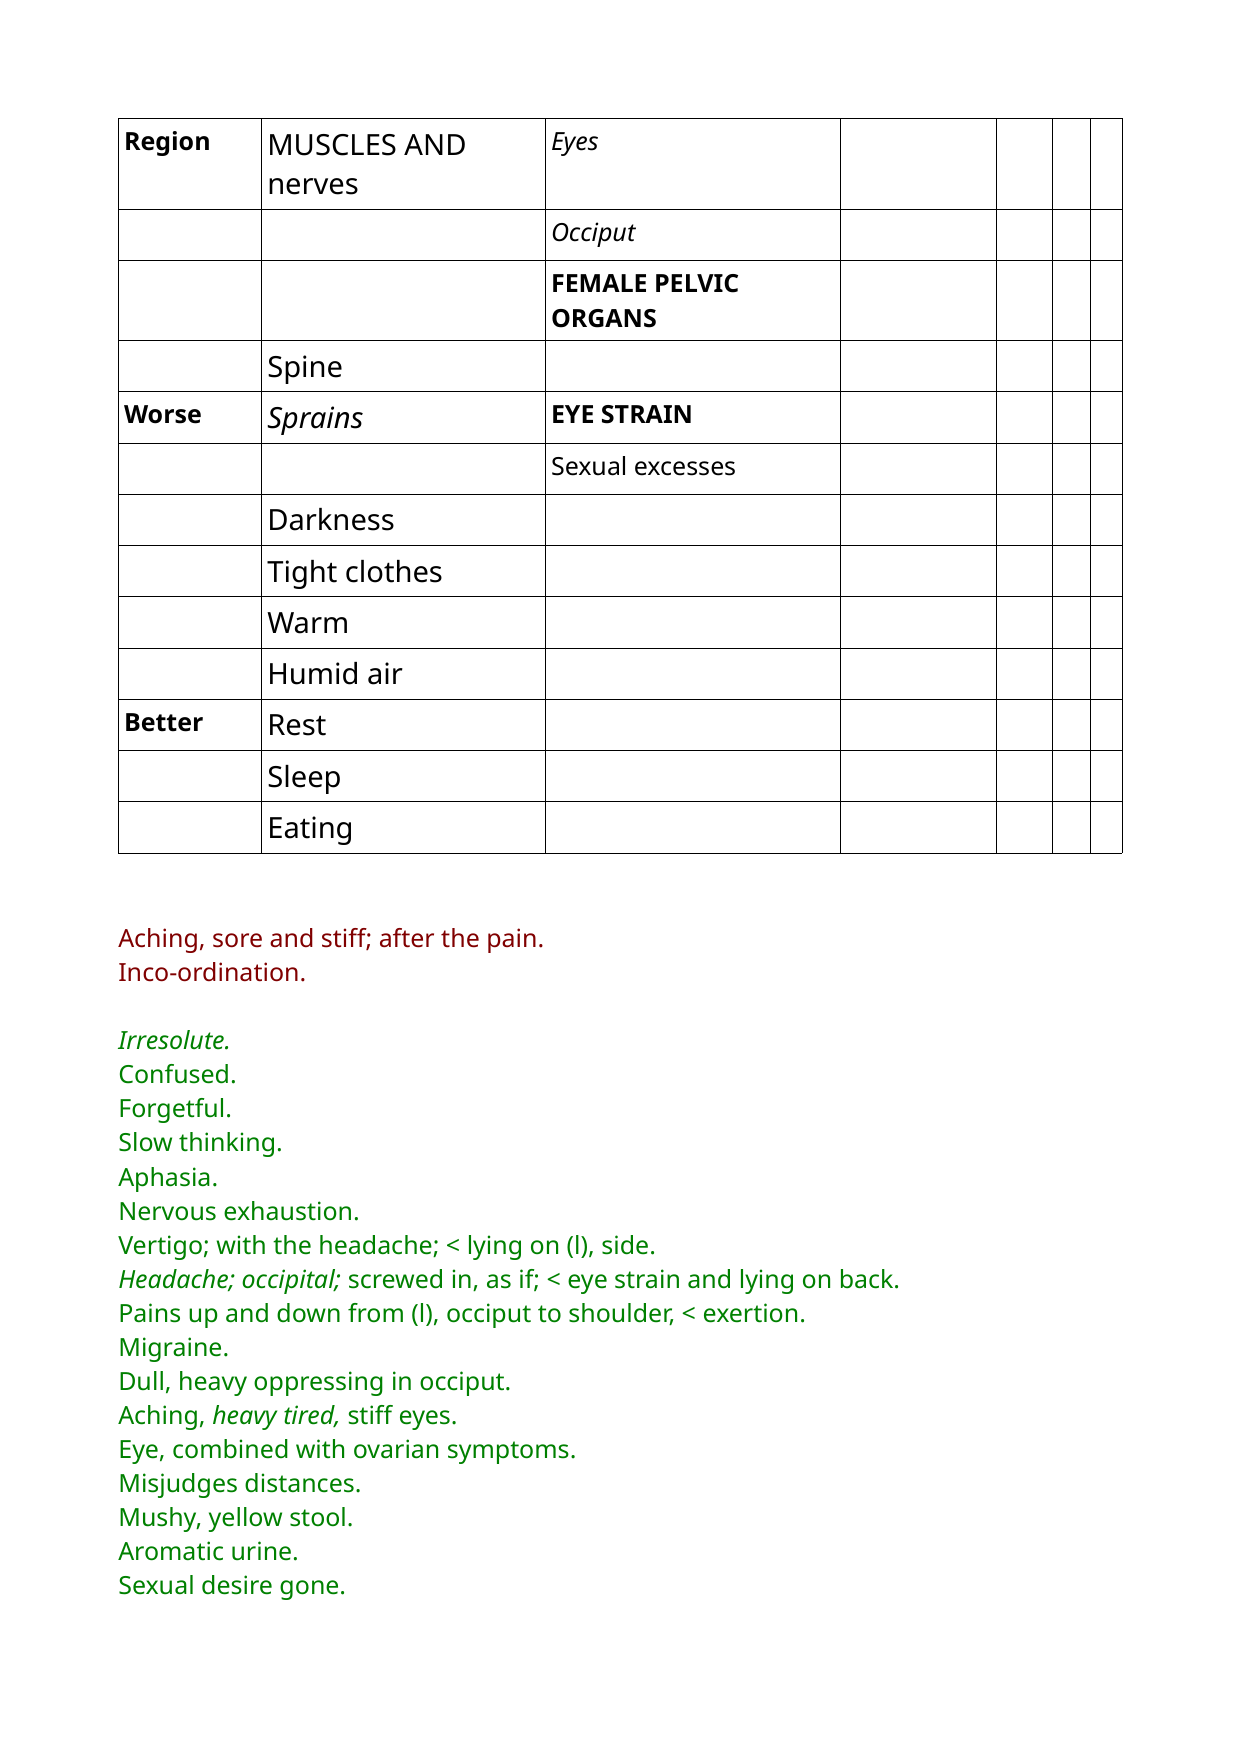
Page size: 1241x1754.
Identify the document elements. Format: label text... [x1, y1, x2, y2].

table_cell [546, 649, 840, 699]
table_cell Humid air [262, 649, 545, 699]
table_cell [119, 444, 261, 494]
text Inco-ordination. [118, 955, 1122, 989]
table_cell Occiput [546, 210, 840, 260]
table_cell [997, 597, 1052, 647]
table_cell [119, 495, 261, 545]
table_cell [841, 649, 996, 699]
table_cell [1091, 210, 1122, 260]
table_cell [1053, 700, 1090, 750]
text Slow thinking. [118, 1125, 1122, 1159]
table_cell [841, 546, 996, 596]
table_cell [546, 341, 840, 391]
table_cell Eyes [546, 119, 840, 209]
table_cell [841, 802, 996, 852]
table_cell [546, 495, 840, 545]
table_cell [1091, 261, 1122, 340]
table_cell [1053, 261, 1090, 340]
table_cell [841, 751, 996, 801]
text Aromatic urine. [118, 1534, 1122, 1568]
text Confused. [118, 1057, 1122, 1091]
table_cell [997, 261, 1052, 340]
table_cell [1091, 802, 1122, 852]
table_cell [546, 700, 840, 750]
table_cell [997, 802, 1052, 852]
table_cell Darkness [262, 495, 545, 545]
table_cell Sprains [262, 392, 545, 442]
table_cell [1053, 119, 1090, 209]
table_cell [262, 210, 545, 260]
table_cell [119, 597, 261, 647]
table_cell [841, 392, 996, 442]
table_cell [119, 261, 261, 340]
text Headache; occipital; screwed in, as if; < eye strain and lying on back. [118, 1261, 1122, 1295]
table_cell [1091, 495, 1122, 545]
table_cell [1091, 597, 1122, 647]
text Irresolute. [118, 1023, 1122, 1057]
table_cell [1053, 392, 1090, 442]
table_cell [1053, 597, 1090, 647]
table_cell [997, 751, 1052, 801]
text Aphasia. [118, 1159, 1122, 1193]
table_cell [1091, 649, 1122, 699]
table_cell Worse [119, 392, 261, 442]
table_cell [997, 392, 1052, 442]
table_cell [841, 210, 996, 260]
table_cell [1053, 649, 1090, 699]
table_cell [1091, 392, 1122, 442]
table_cell [997, 444, 1052, 494]
table_cell [1091, 700, 1122, 750]
table_cell [997, 210, 1052, 260]
table_cell [1091, 119, 1122, 209]
table_cell [546, 802, 840, 852]
table_cell [841, 261, 996, 340]
table_cell Tight clothes [262, 546, 545, 596]
table_cell Region [119, 119, 261, 209]
table_cell [119, 751, 261, 801]
table_cell [1053, 546, 1090, 596]
table_cell Eating [262, 802, 545, 852]
text Aching, heavy tired, stiff eyes. [118, 1398, 1122, 1432]
table_cell [1053, 210, 1090, 260]
table_cell [841, 495, 996, 545]
table_cell [546, 751, 840, 801]
table_cell [1091, 751, 1122, 801]
text Vertigo; with the headache; < lying on (l), side. [118, 1227, 1122, 1261]
table_cell Sexual excesses [546, 444, 840, 494]
text Dull, heavy oppressing in occiput. [118, 1363, 1122, 1398]
table_cell [997, 546, 1052, 596]
text Pains up and down from (l), occiput to shoulder, < exertion. [118, 1295, 1122, 1329]
text Eye, combined with ovarian symptoms. [118, 1432, 1122, 1466]
table_cell [1091, 341, 1122, 391]
table_cell [262, 444, 545, 494]
table_cell [1091, 444, 1122, 494]
table_cell [119, 210, 261, 260]
table_cell [997, 495, 1052, 545]
table_cell Sleep [262, 751, 545, 801]
table_cell [1053, 444, 1090, 494]
table_cell [841, 700, 996, 750]
table_cell [997, 649, 1052, 699]
text Mushy, yellow stool. [118, 1500, 1122, 1534]
table_cell Warm [262, 597, 545, 647]
text Misjudges distances. [118, 1466, 1122, 1500]
table_cell [1053, 802, 1090, 852]
table_cell [997, 341, 1052, 391]
table_cell [841, 341, 996, 391]
table_cell [1091, 546, 1122, 596]
table_cell [262, 261, 545, 340]
table_cell [997, 700, 1052, 750]
table_cell [119, 802, 261, 852]
text Forgetful. [118, 1091, 1122, 1125]
table_cell [841, 119, 996, 209]
table_cell [119, 649, 261, 699]
text Sexual desire gone. [118, 1568, 1122, 1602]
table_cell Better [119, 700, 261, 750]
text Aching, sore and stiff; after the pain. [118, 921, 1122, 955]
table_cell [841, 597, 996, 647]
table_cell [1053, 495, 1090, 545]
table_cell [119, 546, 261, 596]
table_cell EYE STRAIN [546, 392, 840, 442]
text Migraine. [118, 1329, 1122, 1363]
table_cell Spine [262, 341, 545, 391]
table_cell [997, 119, 1052, 209]
text Nervous exhaustion. [118, 1193, 1122, 1227]
table_cell [841, 444, 996, 494]
table_cell [546, 597, 840, 647]
table_cell [119, 341, 261, 391]
table_cell MUSCLES AND nerves [262, 119, 545, 209]
table_cell [1053, 751, 1090, 801]
table_cell Rest [262, 700, 545, 750]
table_cell [546, 546, 840, 596]
table_cell [1053, 341, 1090, 391]
table_cell FEMALE PELVIC ORGANS [546, 261, 840, 340]
